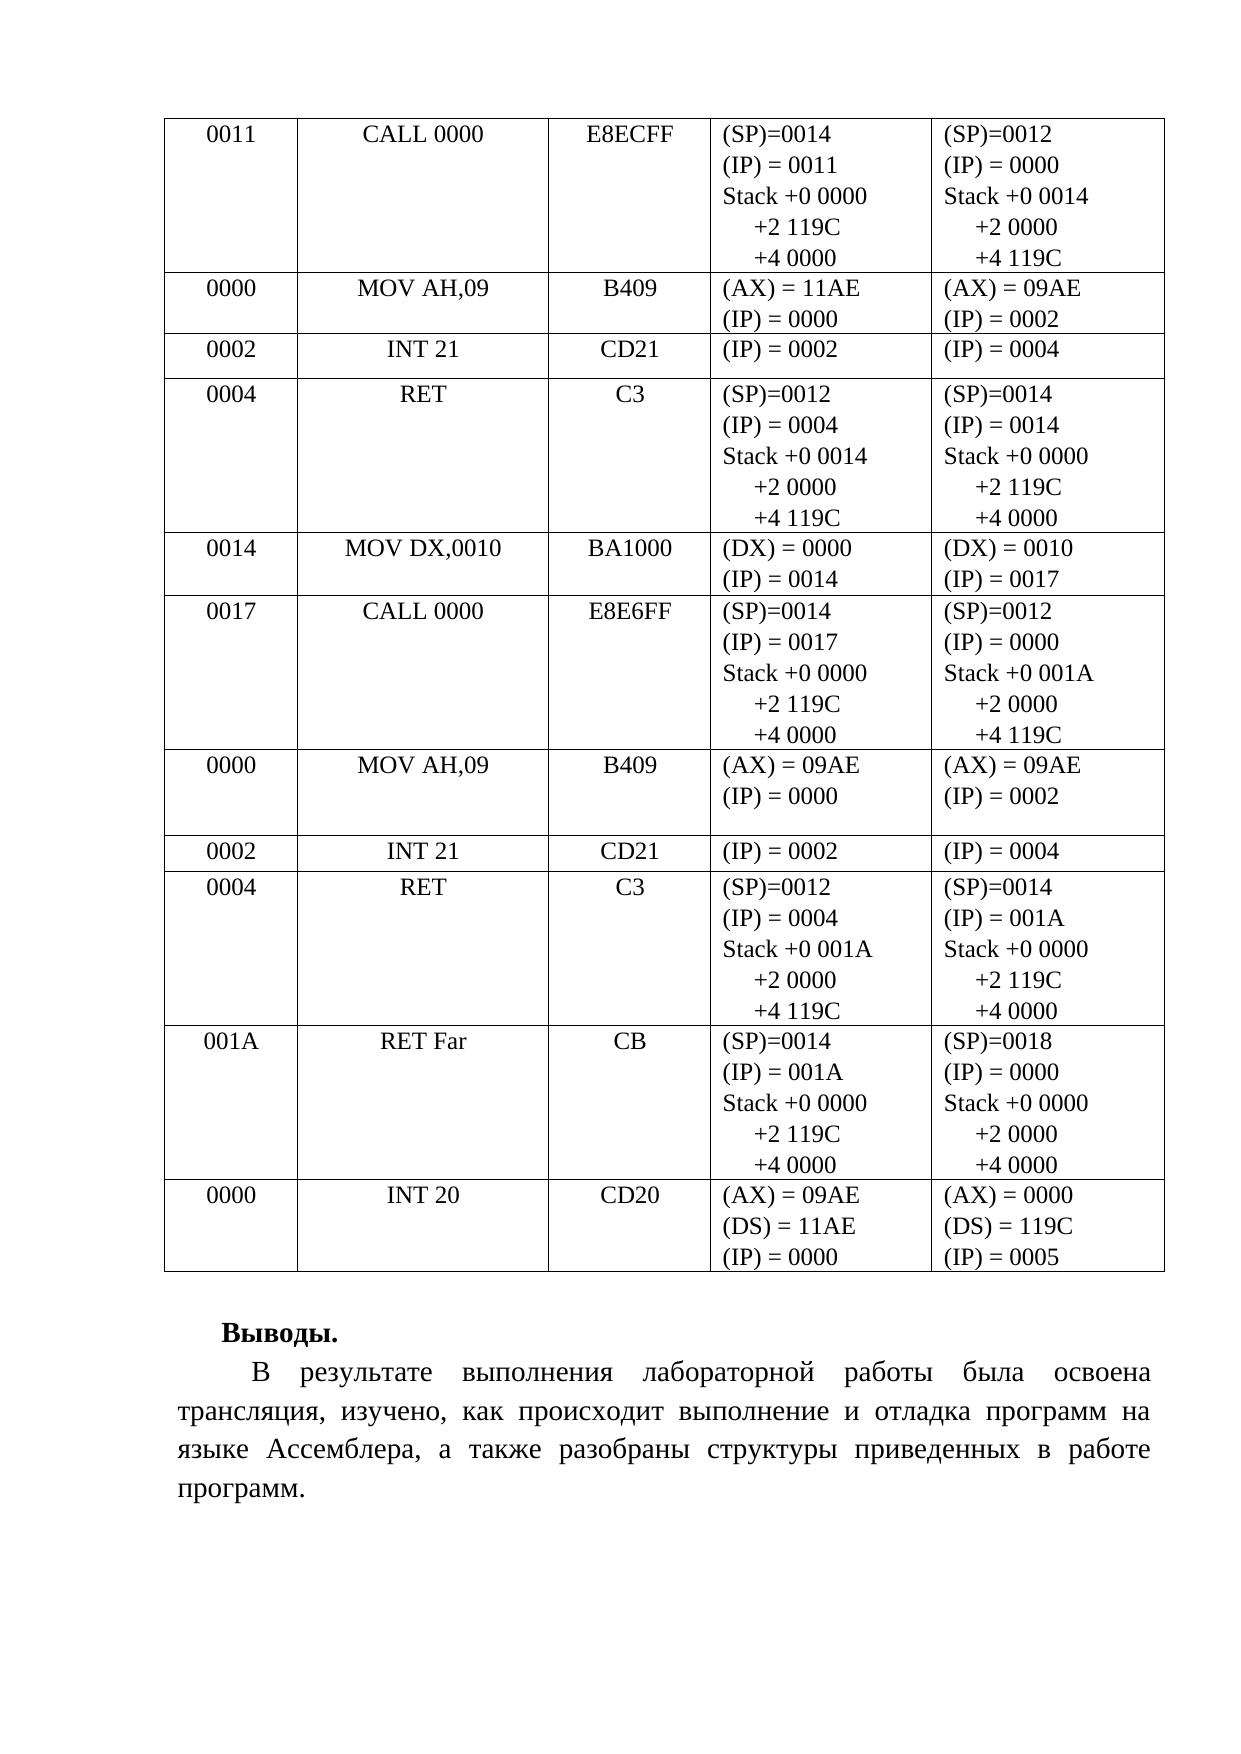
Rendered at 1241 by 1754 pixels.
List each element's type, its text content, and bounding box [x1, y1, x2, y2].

table_cell (DX) = 0000 (IP) = 0014 [711, 533, 931, 595]
table_cell 0000 [165, 273, 297, 333]
table_cell CALL 0000 [298, 119, 548, 272]
table_cell CD20 [549, 1180, 710, 1271]
table_cell (IP) = 0004 [932, 334, 1164, 378]
table_cell B409 [549, 750, 710, 835]
table_cell (AX) = 09AE (IP) = 0000 [711, 750, 931, 835]
table_cell (IP) = 0002 [711, 836, 931, 871]
table_cell (SP)=0012 (IP) = 0000 Stack +0 001A +2 0000 +4 119C [932, 596, 1164, 749]
table_cell CD21 [549, 836, 710, 871]
table_cell 0000 [165, 1180, 297, 1271]
table_cell 0017 [165, 596, 297, 749]
table_cell C3 [549, 379, 710, 532]
table_cell 0002 [165, 334, 297, 378]
table_cell (SP)=0012 (IP) = 0004 Stack +0 0014 +2 0000 +4 119C [711, 379, 931, 532]
table_cell (SP)=0018 (IP) = 0000 Stack +0 0000 +2 0000 +4 0000 [932, 1026, 1164, 1179]
table_cell 001A [165, 1026, 297, 1179]
table_cell (AX) = 0000 (DS) = 119C (IP) = 0005 [932, 1180, 1164, 1271]
table_cell INT 20 [298, 1180, 548, 1271]
table_cell 0002 [165, 836, 297, 871]
table_cell (SP)=0014 (IP) = 001A Stack +0 0000 +2 119C +4 0000 [711, 1026, 931, 1179]
table_cell MOV AH,09 [298, 273, 548, 333]
table_cell INT 21 [298, 836, 548, 871]
table_cell BA1000 [549, 533, 710, 595]
table_cell (SP)=0014 (IP) = 0014 Stack +0 0000 +2 119C +4 0000 [932, 379, 1164, 532]
table_cell (SP)=0014 (IP) = 0011 Stack +0 0000 +2 119C +4 0000 [711, 119, 931, 272]
table_cell INT 21 [298, 334, 548, 378]
table_cell 0004 [165, 872, 297, 1025]
table_cell CALL 0000 [298, 596, 548, 749]
table_cell (SP)=0014 (IP) = 001A Stack +0 0000 +2 119C +4 0000 [932, 872, 1164, 1025]
text В результате выполнения лабораторной работы была освоена трансляция, изучено, как происходит выполнение и отладка программ на языке Ассемблера, а также разобраны структуры приведенных в работе программ. [177, 1354, 1152, 1503]
table_cell CB [549, 1026, 710, 1179]
table_cell 0004 [165, 379, 297, 532]
table_cell 0014 [165, 533, 297, 595]
table_cell B409 [549, 273, 710, 333]
table_cell CD21 [549, 334, 710, 378]
table_cell MOV DX,0010 [298, 533, 548, 595]
table_cell (SP)=0014 (IP) = 0017 Stack +0 0000 +2 119C +4 0000 [711, 596, 931, 749]
table_cell (AX) = 11AE (IP) = 0000 [711, 273, 931, 333]
table_cell RET [298, 872, 548, 1025]
table_cell (IP) = 0004 [932, 836, 1164, 871]
table_cell C3 [549, 872, 710, 1025]
text Выводы. [177, 1316, 1152, 1349]
table_cell 0011 [165, 119, 297, 272]
table_cell E8ECFF [549, 119, 710, 272]
table_cell (AX) = 09AE (DS) = 11AE (IP) = 0000 [711, 1180, 931, 1271]
table_cell 0000 [165, 750, 297, 835]
table_cell MOV AH,09 [298, 750, 548, 835]
table_cell (DX) = 0010 (IP) = 0017 [932, 533, 1164, 595]
table_cell E8E6FF [549, 596, 710, 749]
table_cell (AX) = 09AE (IP) = 0002 [932, 273, 1164, 333]
table_cell (AX) = 09AE (IP) = 0002 [932, 750, 1164, 835]
table_cell (SP)=0012 (IP) = 0004 Stack +0 001A +2 0000 +4 119C [711, 872, 931, 1025]
table_cell (SP)=0012 (IP) = 0000 Stack +0 0014 +2 0000 +4 119C [932, 119, 1164, 272]
table_cell RET Far [298, 1026, 548, 1179]
table_cell RET [298, 379, 548, 532]
table_cell (IP) = 0002 [711, 334, 931, 378]
